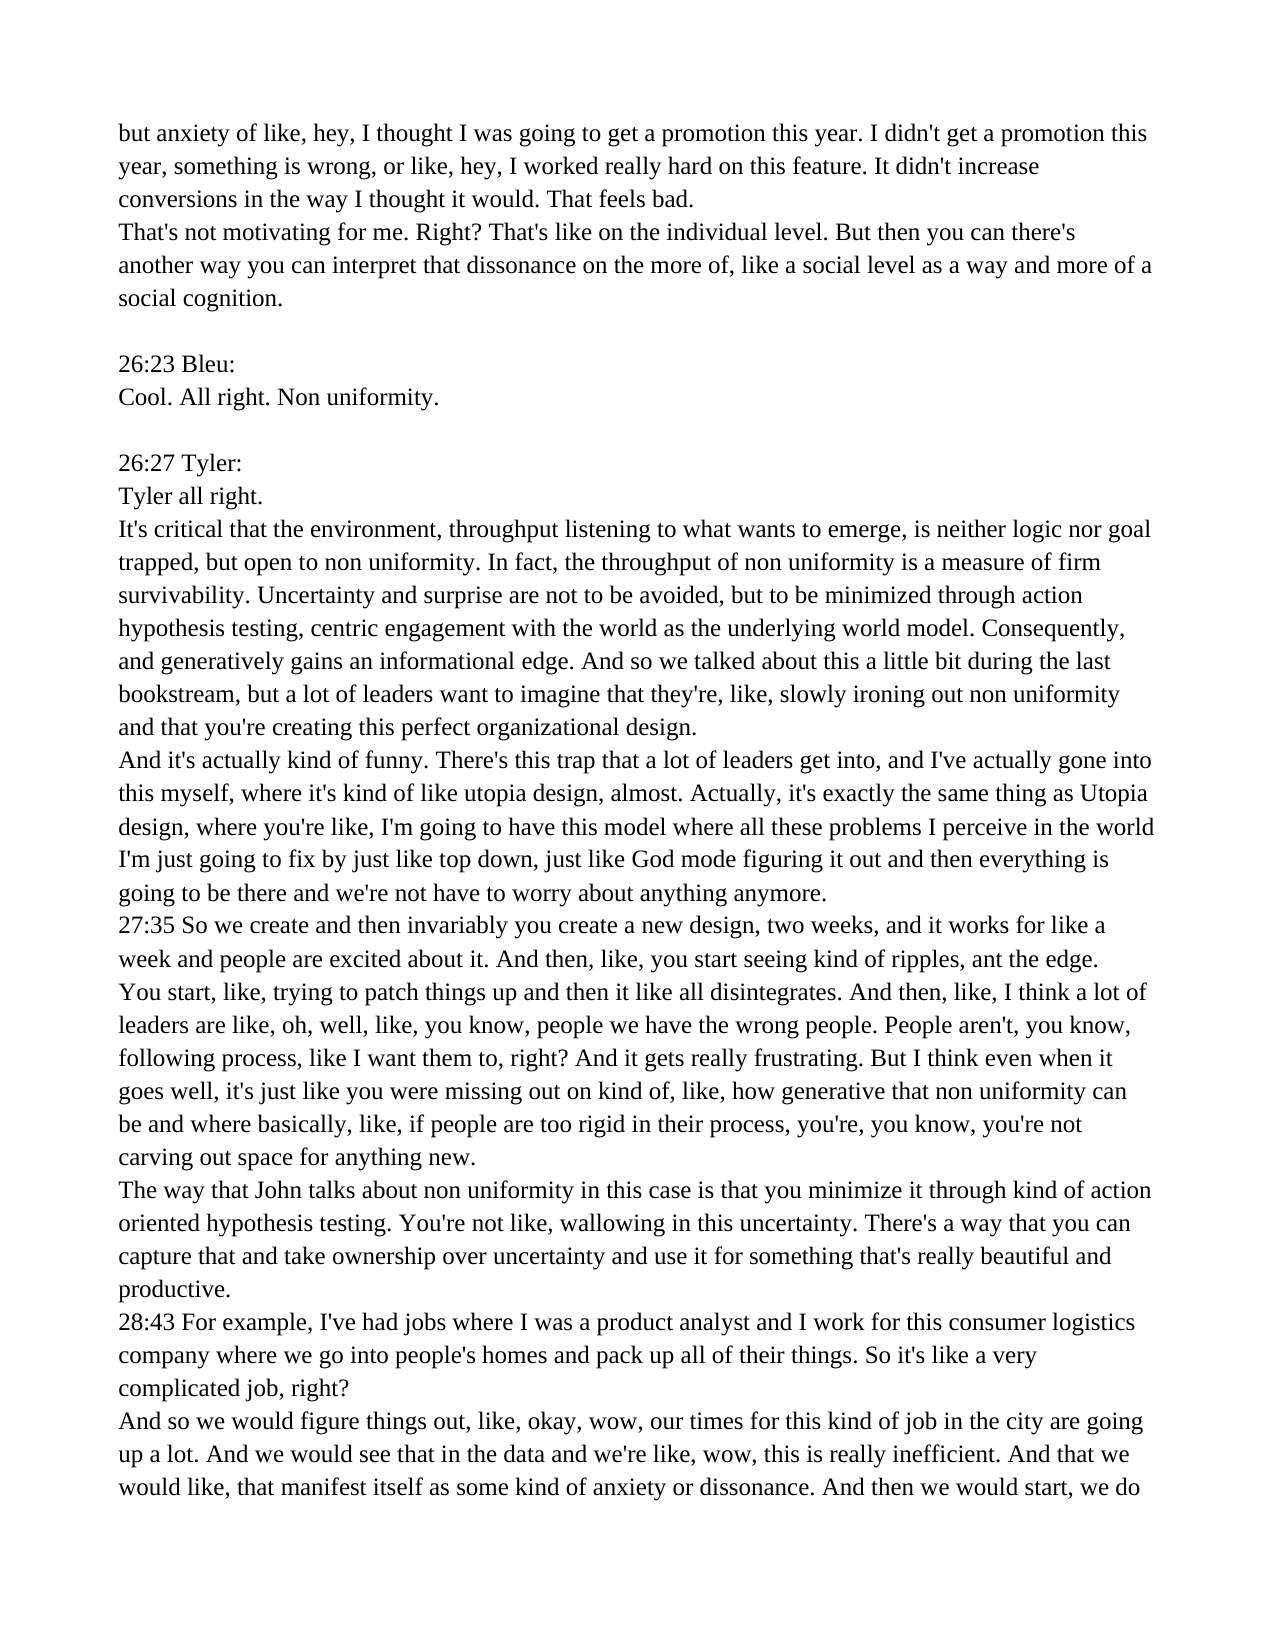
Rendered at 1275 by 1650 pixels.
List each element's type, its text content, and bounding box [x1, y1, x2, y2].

text 28:43 For example, I've had jobs where I was a product analyst and I work for this consumer logistics company where we go into people's homes and pack up all of their things. So it's like a very complicated job, right? [118, 1307, 1157, 1402]
text 26:23 Bleu: [118, 349, 1157, 378]
text 27:35 So we create and then invariably you create a new design, two weeks, and it works for like a week and people are excited about it. And then, like, you start seeing kind of ripples, ant the edge. [118, 911, 1157, 972]
text And it's actually kind of funny. There's this trap that a lot of leaders get into, and I've actually gone into this myself, where it's kind of like utopia design, almost. Actually, it's exactly the same thing as Utopia design, where you're like, I'm going to have this model where all these problems I perceive in the world I'm just going to fix by just like top down, just like God mode figuring it out and then everything is going to be there and we're not have to worry about anything anymore. [118, 746, 1157, 906]
text You start, like, trying to patch things up and then it like all disintegrates. And then, like, I think a lot of leaders are like, oh, well, like, you know, people we have the wrong people. People aren't, you know, following process, like I want them to, right? And it gets really frustrating. But I think even when it goes well, it's just like you were missing out on kind of, like, how generative that non uniformity can be and where basically, like, if people are too rigid in their process, you're, you know, you're not carving out space for anything new. [118, 977, 1157, 1171]
text The way that John talks about non uniformity in this case is that you minimize it through kind of action oriented hypothesis testing. You're not like, wallowing in this uncertainty. There's a way that you can capture that and take ownership over uncertainty and use it for something that's really beautiful and productive. [118, 1175, 1157, 1303]
text And so we would figure things out, like, okay, wow, our times for this kind of job in the city are going up a lot. And we would see that in the data and we're like, wow, this is really inefficient. And that we would like, that manifest itself as some kind of anxiety or dissonance. And then we would start, we do [118, 1406, 1157, 1501]
text but anxiety of like, hey, I thought I was going to get a promotion this year. I didn't get a promotion this year, something is wrong, or like, hey, I worked really hard on this feature. It didn't increase conversions in the way I thought it would. That feels bad. [118, 118, 1157, 213]
text Cool. All right. Non uniformity. [118, 382, 1157, 411]
text That's not motivating for me. Right? That's like on the individual level. But then you can there's another way you can interpret that dissonance on the more of, like a social level as a way and more of a social cognition. [118, 217, 1157, 312]
text It's critical that the environment, throughput listening to what wants to emerge, is neither logic nor goal trapped, but open to non uniformity. In fact, the throughput of non uniformity is a measure of firm survivability. Uncertainty and surprise are not to be avoided, but to be minimized through action hypothesis testing, centric engagement with the world as the underlying world model. Consequently, and generatively gains an informational edge. And so we talked about this a little bit during the last bookstream, but a lot of leaders want to imagine that they're, like, slowly ironing out non uniformity and that you're creating this perfect organizational design. [118, 514, 1157, 741]
text Tyler all right. [118, 481, 1157, 510]
text 26:27 Tyler: [118, 448, 1157, 477]
